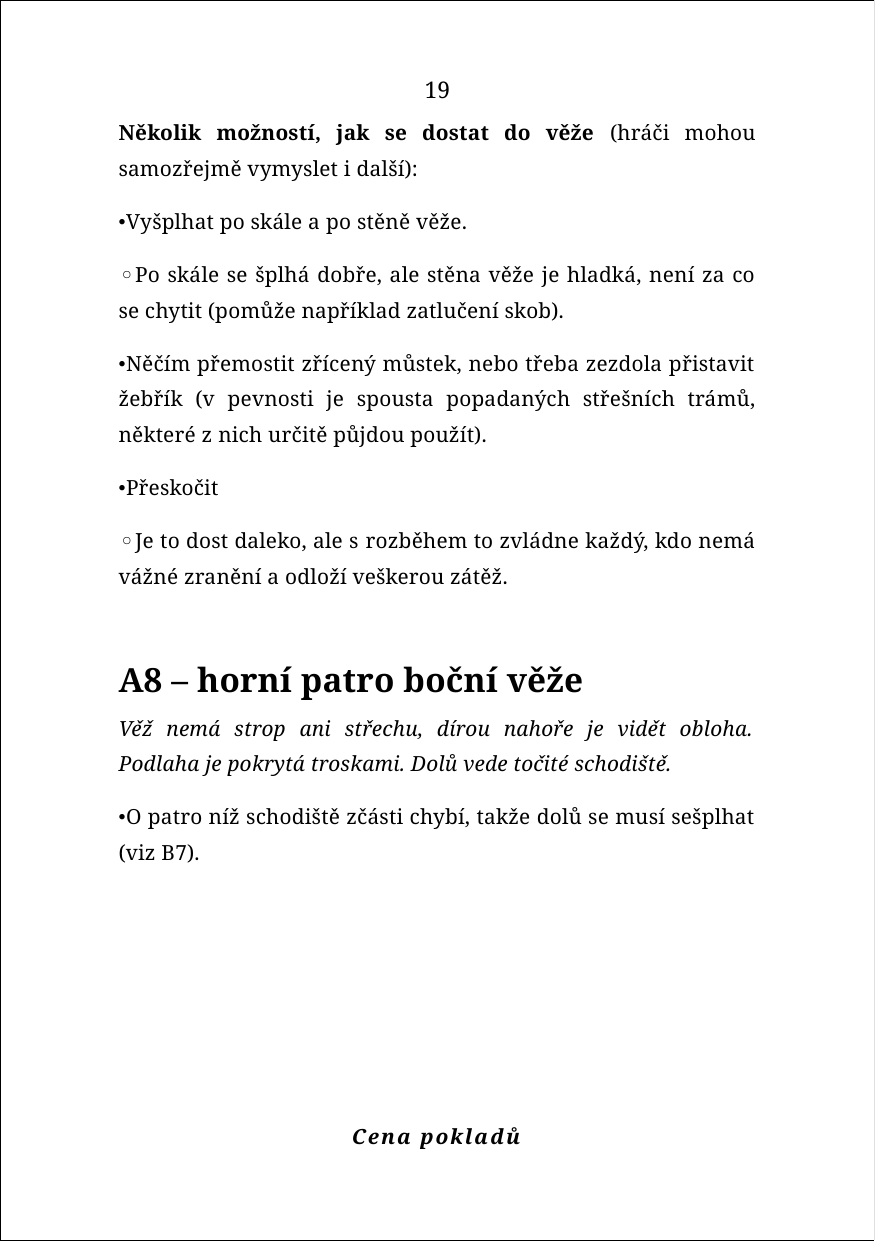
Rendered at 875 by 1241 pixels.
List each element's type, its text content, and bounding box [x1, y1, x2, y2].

text Věž nemá strop ani střechu, dírou nahoře je vidět obloha. Podlaha je pokrytá troskami. Dolů vede točité schodiště. [118, 714, 756, 778]
text Několik možností, jak se dostat do věže (hráči mohou samozřejmě vymyslet i⁠ další): [118, 118, 756, 182]
list O⁠ patro níž schodiště zčásti chybí, takže dolů se musí sešplhat (viz B7). [118, 802, 756, 866]
subtitle A8 – horní patro boční věže [118, 657, 756, 702]
list Přeskočit [118, 473, 756, 502]
list Něčím přemostit zřícený můstek, nebo třeba zezdola přistavit žebřík (v⁠ pevnosti je spousta popadaných střešních trámů, některé z⁠ nich určitě půjdou použít). [118, 349, 756, 448]
list Po skále se šplhá dobře, ale stěna věže je hladká, není za co se chytit (pomůže například zatlučení skob). [118, 260, 756, 324]
list Vyšplhat po skále a⁠ po stěně věže. [118, 207, 756, 235]
list Je to dost daleko, ale s⁠ rozběhem to zvládne každý, kdo nemá vážné zranění a⁠ odloží veškerou zátěž. [118, 526, 756, 590]
